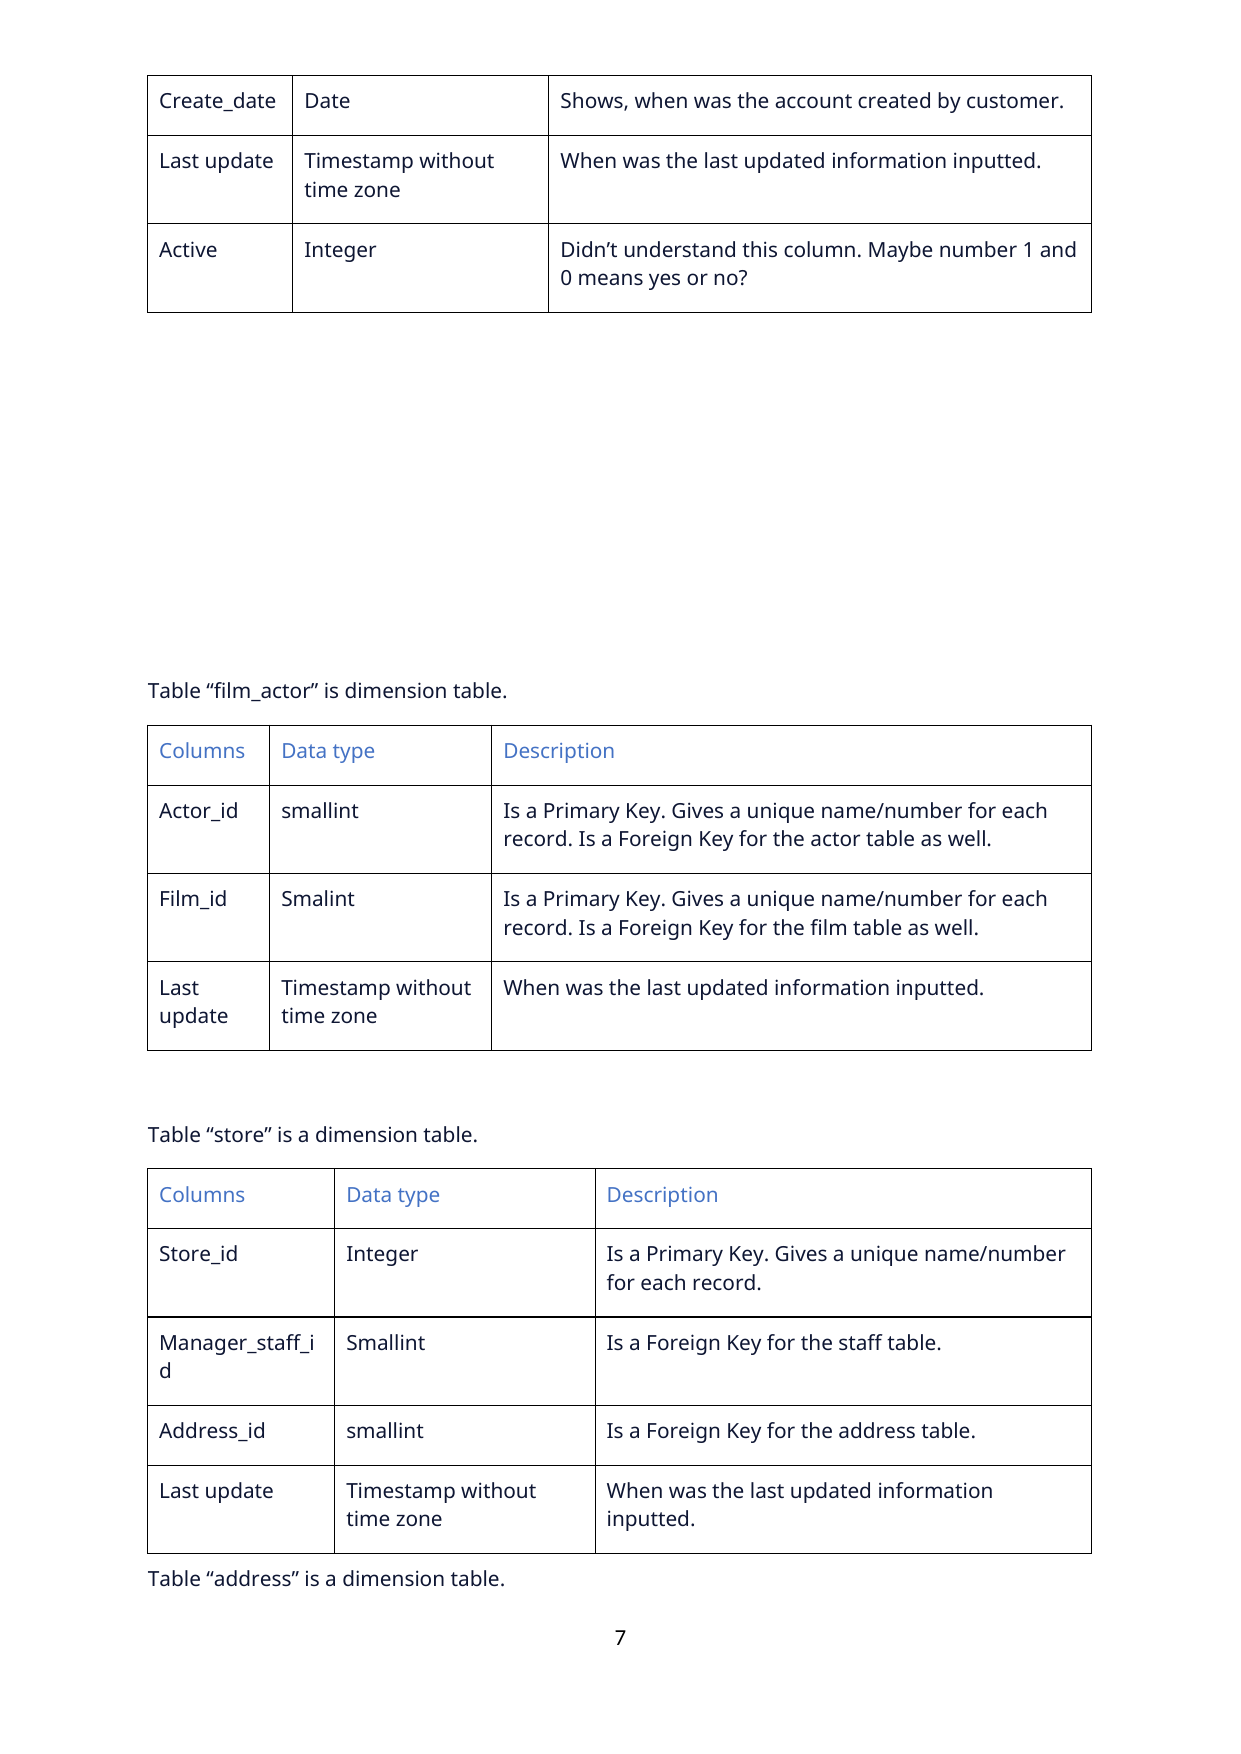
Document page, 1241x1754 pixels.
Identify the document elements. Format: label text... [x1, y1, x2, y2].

table_cell Smallint [335, 1318, 595, 1405]
table_cell smallint [335, 1406, 595, 1465]
table_cell Manager_staff_id [148, 1318, 334, 1405]
table_cell Integer [293, 224, 548, 312]
table_cell smallint [270, 786, 491, 873]
table_cell Store_id [148, 1229, 334, 1316]
table_header Columns [148, 726, 269, 784]
table_cell Address_id [148, 1406, 334, 1465]
table_cell When was the last updated information inputted. [596, 1466, 1091, 1553]
table_cell Film_id [148, 874, 269, 961]
table_cell Actor_id [148, 786, 269, 873]
table_cell When was the last updated information inputted. [549, 136, 1091, 223]
table_cell Active [148, 224, 292, 312]
table_cell Is a Foreign Key for the address table. [596, 1406, 1091, 1465]
table_header Description [492, 726, 1091, 784]
table_cell Last update [148, 962, 269, 1049]
table_cell Shows, when was the account created by customer. [549, 76, 1091, 135]
table_header Columns [148, 1169, 334, 1228]
table_cell Smalint [270, 874, 491, 961]
text Table “address” is a dimension table. [148, 1564, 1092, 1593]
table_cell Create_date [148, 76, 292, 135]
table_cell Is a Primary Key. Gives a unique name/number for each record. Is a Foreign Key for the actor table as well. [492, 786, 1091, 873]
table_cell Integer [335, 1229, 595, 1316]
table_cell Didn’t understand this column. Maybe number 1 and 0 means yes or no? [549, 224, 1091, 312]
table_cell Is a Primary Key. Gives a unique name/number for each record. Is a Foreign Key for the film table as well. [492, 874, 1091, 961]
table_cell Is a Primary Key. Gives a unique name/number for each record. [596, 1229, 1091, 1316]
table_cell Is a Foreign Key for the staff table. [596, 1318, 1091, 1405]
table_header Data type [335, 1169, 595, 1228]
text Table “film_actor” is dimension table. [148, 676, 1092, 704]
table_cell Date [293, 76, 548, 135]
table_header Description [596, 1169, 1091, 1228]
table_cell Timestamp without time zone [270, 962, 491, 1049]
table_cell Timestamp without time zone [335, 1466, 595, 1553]
table_cell Timestamp without time zone [293, 136, 548, 223]
table_header Data type [270, 726, 491, 784]
table_cell Last update [148, 1466, 334, 1553]
table_cell Last update [148, 136, 292, 223]
table_cell When was the last updated information inputted. [492, 962, 1091, 1049]
text Table “store” is a dimension table. [148, 1120, 1092, 1148]
